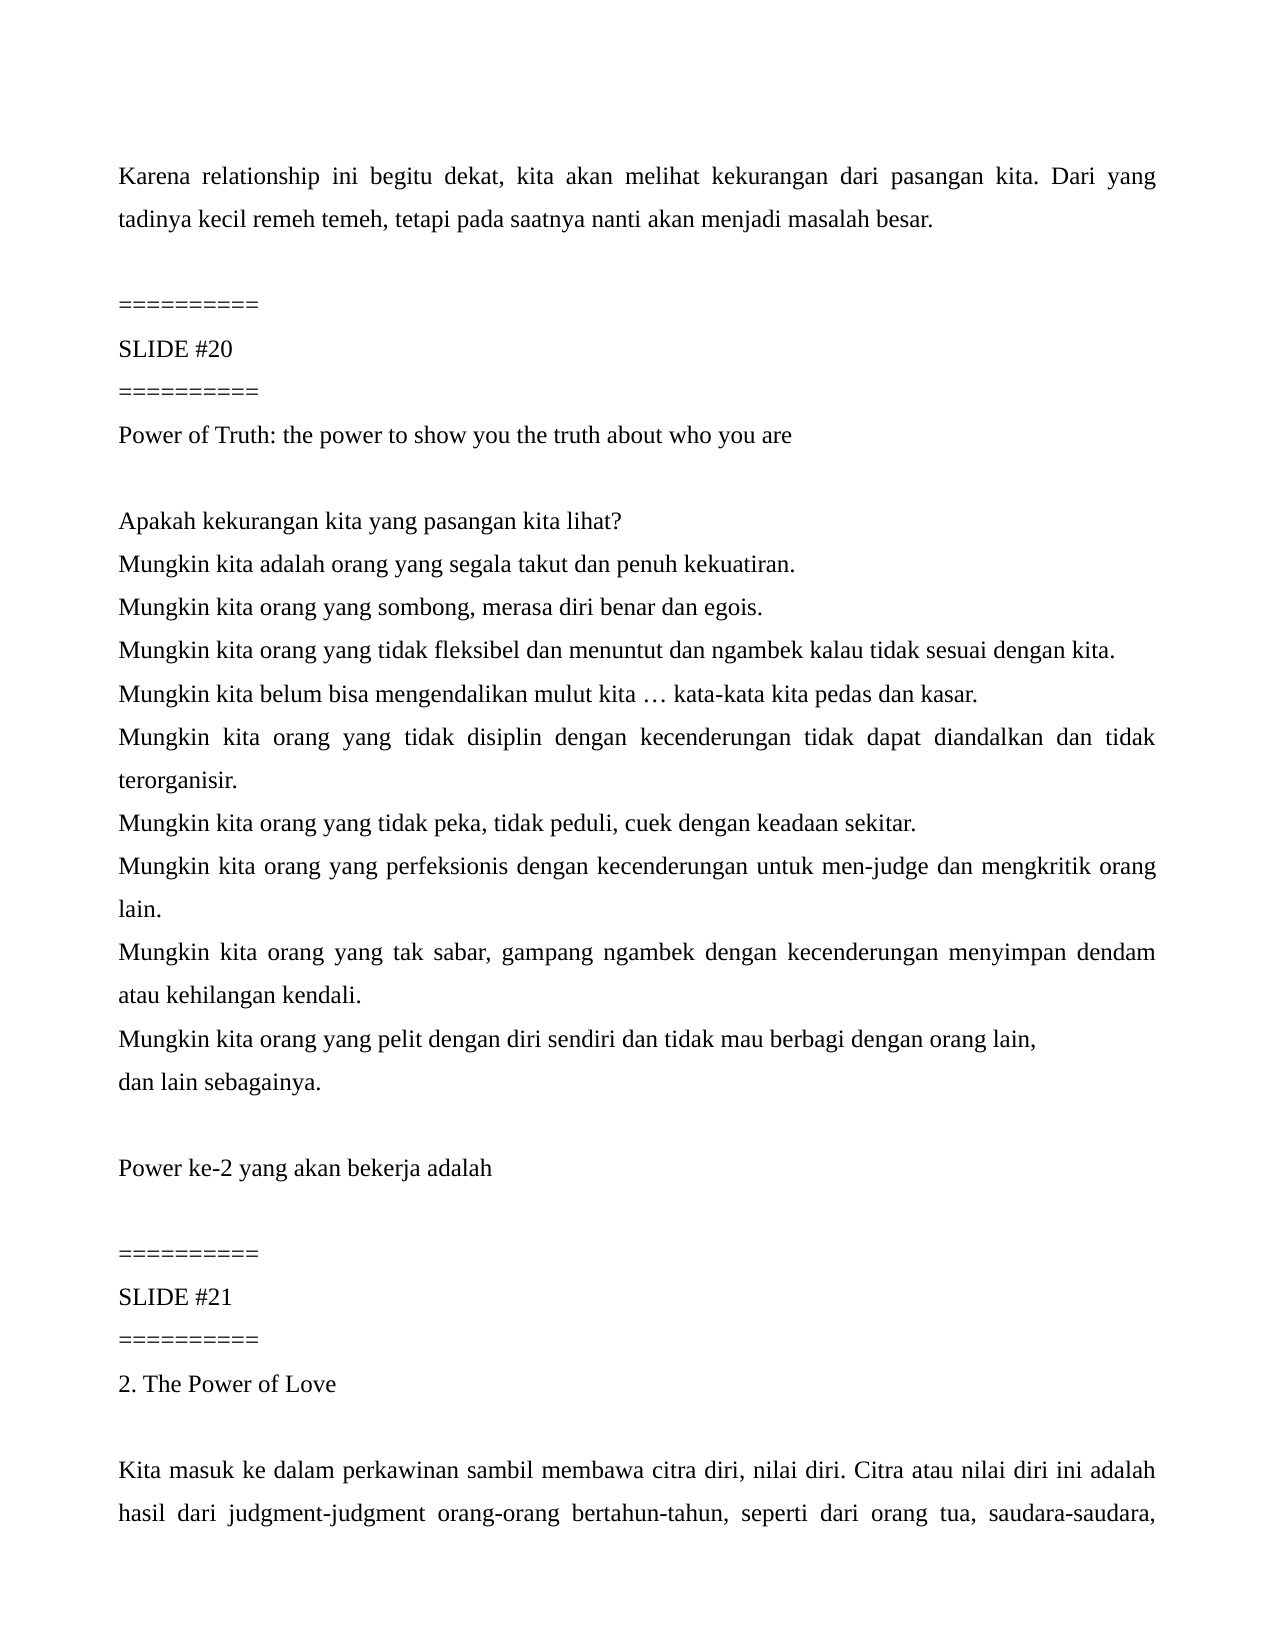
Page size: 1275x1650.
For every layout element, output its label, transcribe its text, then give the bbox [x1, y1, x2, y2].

text Apakah kekurangan kita yang pasangan kita lihat? [118, 506, 1157, 535]
text Mungkin kita adalah orang yang segala takut dan penuh kekuatiran. [118, 549, 1157, 578]
text ========== [118, 291, 1157, 319]
text Mungkin kita orang yang sombong, merasa diri benar dan egois. [118, 592, 1157, 621]
text Kita masuk ke dalam perkawinan sambil membawa citra diri, nilai diri. Citra atau nilai diri ini adalah hasil dari judgment-judgment orang-orang bertahun-tahun, seperti dari orang tua, saudara-saudara, [118, 1455, 1157, 1527]
text Power ke-2 yang akan bekerja adalah [118, 1153, 1157, 1182]
text Mungkin kita belum bisa mengendalikan mulut kita … kata-kata kita pedas dan kasar. [118, 679, 1157, 707]
text Mungkin kita orang yang tidak peka, tidak peduli, cuek dengan keadaan sekitar. [118, 808, 1157, 837]
text 2. The Power of Love [118, 1369, 1157, 1397]
text Power of Truth: the power to show you the truth about who you are [118, 420, 1157, 449]
text ========== [118, 1239, 1157, 1268]
text ========== [118, 377, 1157, 406]
text Mungkin kita orang yang tidak fleksibel dan menuntut dan ngambek kalau tidak sesuai dengan kita. [118, 636, 1157, 664]
text Karena relationship ini begitu dekat, kita akan melihat kekurangan dari pasangan kita. Dari yang tadinya kecil remeh temeh, tetapi pada saatnya nanti akan menjadi masalah besar. [118, 161, 1157, 233]
text ========== [118, 1326, 1157, 1354]
text SLIDE #21 [118, 1282, 1157, 1311]
text Mungkin kita orang yang tak sabar, gampang ngambek dengan kecenderungan menyimpan dendam atau kehilangan kendali. [118, 937, 1157, 1009]
text Mungkin kita orang yang tidak disiplin dengan kecenderungan tidak dapat diandalkan dan tidak terorganisir. [118, 722, 1157, 794]
text dan lain sebagainya. [118, 1067, 1157, 1096]
text Mungkin kita orang yang pelit dengan diri sendiri dan tidak mau berbagi dengan orang lain, [118, 1024, 1157, 1052]
text Mungkin kita orang yang perfeksionis dengan kecenderungan untuk men-judge dan mengkritik orang lain. [118, 851, 1157, 923]
text SLIDE #20 [118, 334, 1157, 362]
